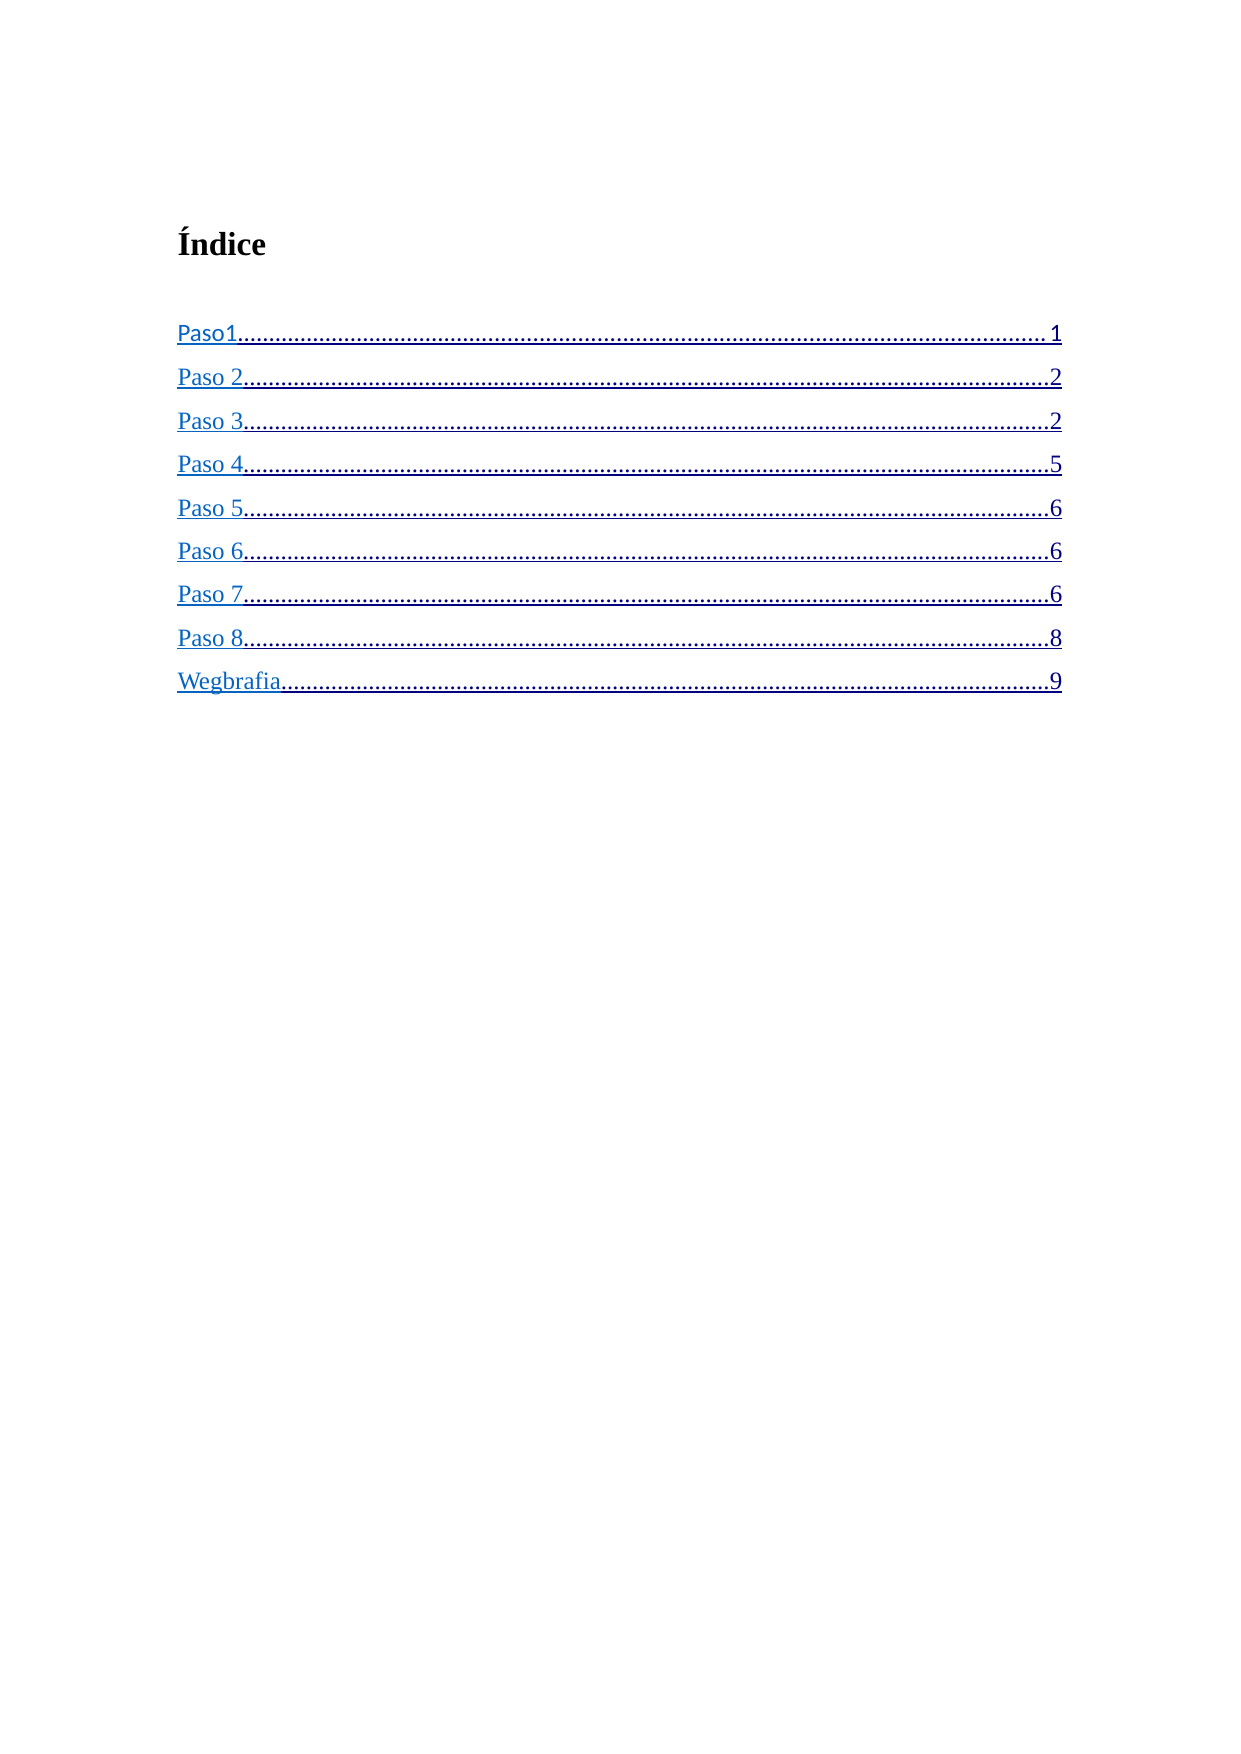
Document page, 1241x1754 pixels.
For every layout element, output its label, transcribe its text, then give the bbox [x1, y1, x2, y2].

text Paso 3 2 [177, 406, 1063, 434]
text Wegbrafia 9 [177, 666, 1063, 695]
text Índice [177, 224, 1063, 263]
text Paso 6 6 [177, 536, 1063, 565]
text Paso1 1 [177, 317, 1063, 347]
text Paso 7 6 [177, 579, 1063, 608]
text Paso 5 6 [177, 493, 1063, 521]
text Paso 8 8 [177, 623, 1063, 652]
text Paso 4 5 [177, 449, 1063, 478]
text Paso 2 2 [177, 362, 1063, 391]
